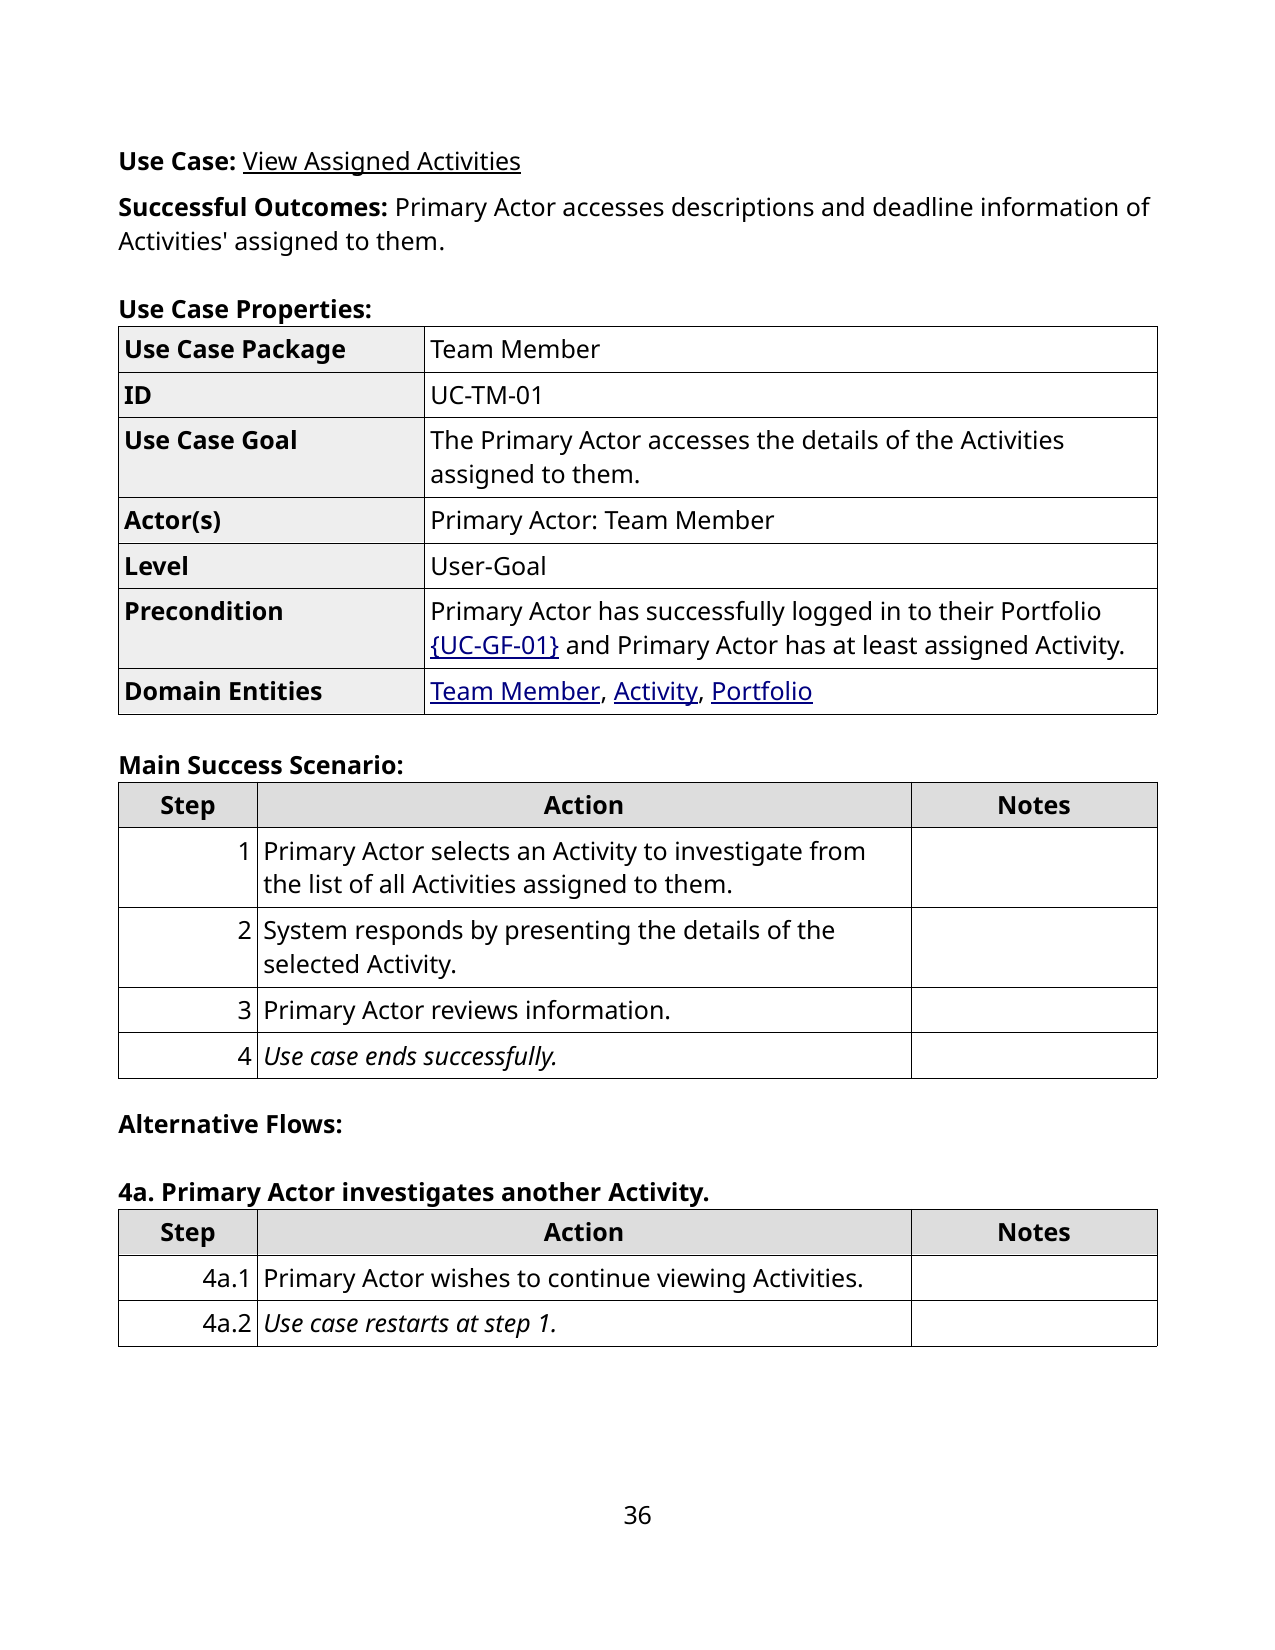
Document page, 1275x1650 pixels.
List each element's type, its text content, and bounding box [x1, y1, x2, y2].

table_cell Primary Actor has successfully logged in to their Portfolio {UC-GF-01} and Primary Actor has at least assigned Activity. [425, 589, 1157, 668]
table_header Action [258, 1210, 911, 1254]
table_cell 3 [119, 988, 257, 1032]
table_cell Domain Entities [119, 669, 424, 713]
table_cell Level [119, 544, 424, 588]
table_header Step [119, 1210, 257, 1254]
table_cell ID [119, 373, 424, 417]
table_cell [912, 1256, 1157, 1300]
table_cell [912, 1033, 1157, 1078]
table_cell Primary Actor reviews information. [258, 988, 911, 1032]
table_cell Use Case Goal [119, 418, 424, 497]
table_cell Primary Actor selects an Activity to investigate from the list of all Activities assigned to them. [258, 828, 911, 907]
table_cell Primary Actor wishes to continue viewing Activities. [258, 1256, 911, 1300]
table_cell System responds by presenting the details of the selected Activity. [258, 908, 911, 987]
text Alternative Flows: [118, 1107, 1157, 1141]
table_cell Primary Actor: Team Member [425, 498, 1157, 542]
table_cell [912, 908, 1157, 987]
table_header Notes [912, 783, 1157, 827]
table_cell Team Member, Activity, Portfolio [425, 669, 1157, 713]
table_cell [912, 1301, 1157, 1346]
subtitle Use Case: View Assigned Activities [118, 143, 1157, 177]
table_cell Use case restarts at step 1. [258, 1301, 911, 1346]
table_cell 2 [119, 908, 257, 987]
table_header Step [119, 783, 257, 827]
table_cell 4a.1 [119, 1256, 257, 1300]
table_header Action [258, 783, 911, 827]
table_cell Precondition [119, 589, 424, 668]
table_cell Use case ends successfully. [258, 1033, 911, 1078]
text Main Success Scenario: [118, 748, 1157, 782]
table_cell 4 [119, 1033, 257, 1078]
table_cell Actor(s) [119, 498, 424, 542]
table_cell 1 [119, 828, 257, 907]
table_cell 4a.2 [119, 1301, 257, 1346]
text Successful Outcomes: Primary Actor accesses descriptions and deadline information of Activities' assigned to them. [118, 190, 1157, 258]
text 4a. Primary Actor investigates another Activity. [118, 1175, 1157, 1209]
text Use Case Properties: [118, 292, 1157, 326]
table_cell The Primary Actor accesses the details of the Activities assigned to them. [425, 418, 1157, 497]
table_header Use Case Package [119, 327, 424, 372]
table_cell UC-TM-01 [425, 373, 1157, 417]
table_cell User-Goal [425, 544, 1157, 588]
table_cell [912, 988, 1157, 1032]
table_header Notes [912, 1210, 1157, 1254]
table_header Team Member [425, 327, 1157, 372]
table_cell [912, 828, 1157, 907]
